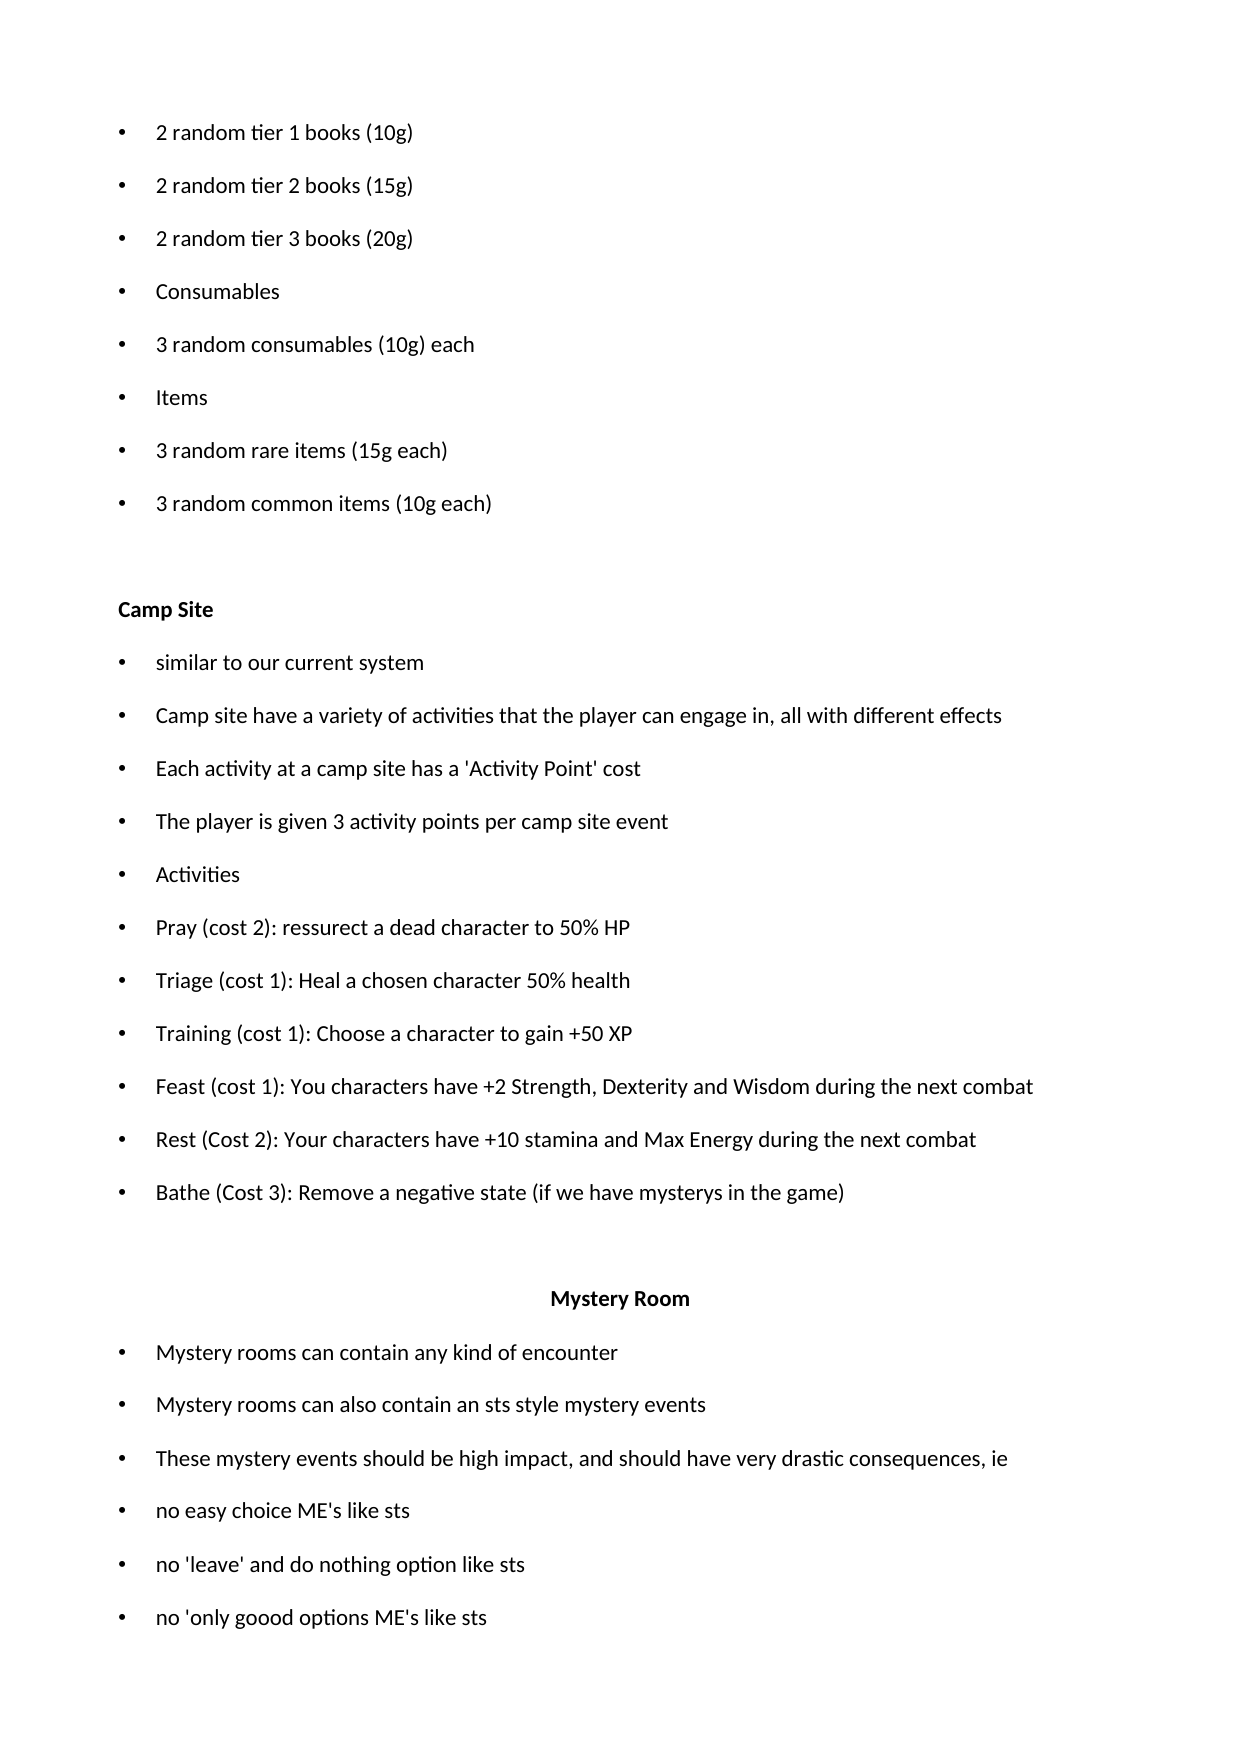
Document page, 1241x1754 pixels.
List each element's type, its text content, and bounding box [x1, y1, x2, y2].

text Mystery Room [118, 1284, 1122, 1313]
list The player is given 3 activity points per camp site event [81, 807, 1122, 835]
list Training (cost 1): Choose a character to gain +50 XP [81, 1019, 1122, 1047]
text Camp Site [118, 595, 1122, 623]
list Items [81, 383, 1122, 411]
list Activities [81, 860, 1122, 888]
list Mystery rooms can contain any kind of encounter [81, 1338, 1122, 1366]
list no easy choice ME's like sts [81, 1497, 1122, 1525]
list 2 random tier 1 books (10g) [81, 118, 1122, 146]
list Pray (cost 2): ressurect a dead character to 50% HP [81, 913, 1122, 941]
list 3 random consumables (10g) each [81, 330, 1122, 358]
list Each activity at a camp site has a 'Activity Point' cost [81, 754, 1122, 782]
list Mystery rooms can also contain an sts style mystery events [81, 1391, 1122, 1419]
list Triage (cost 1): Heal a chosen character 50% health [81, 966, 1122, 994]
list Bathe (Cost 3): Remove a negative state (if we have mysterys in the game) [81, 1178, 1122, 1207]
list Feast (cost 1): You characters have +2 Strength, Dexterity and Wisdom during the next combat [81, 1072, 1122, 1101]
list 2 random tier 2 books (15g) [81, 171, 1122, 199]
list Rest (Cost 2): Your characters have +10 stamina and Max Energy during the next combat [81, 1126, 1122, 1153]
list no 'leave' and do nothing option like sts [81, 1550, 1122, 1578]
list 3 random common items (10g each) [81, 489, 1122, 517]
list similar to our current system [81, 648, 1122, 676]
list 3 random rare items (15g each) [81, 436, 1122, 464]
list 2 random tier 3 books (20g) [81, 224, 1122, 252]
list Consumables [81, 277, 1122, 305]
list no 'only goood options ME's like sts [81, 1603, 1122, 1631]
list Camp site have a variety of activities that the player can engage in, all with different effects [81, 701, 1122, 729]
list These mystery events should be high impact, and should have very drastic consequences, ie [81, 1444, 1122, 1472]
